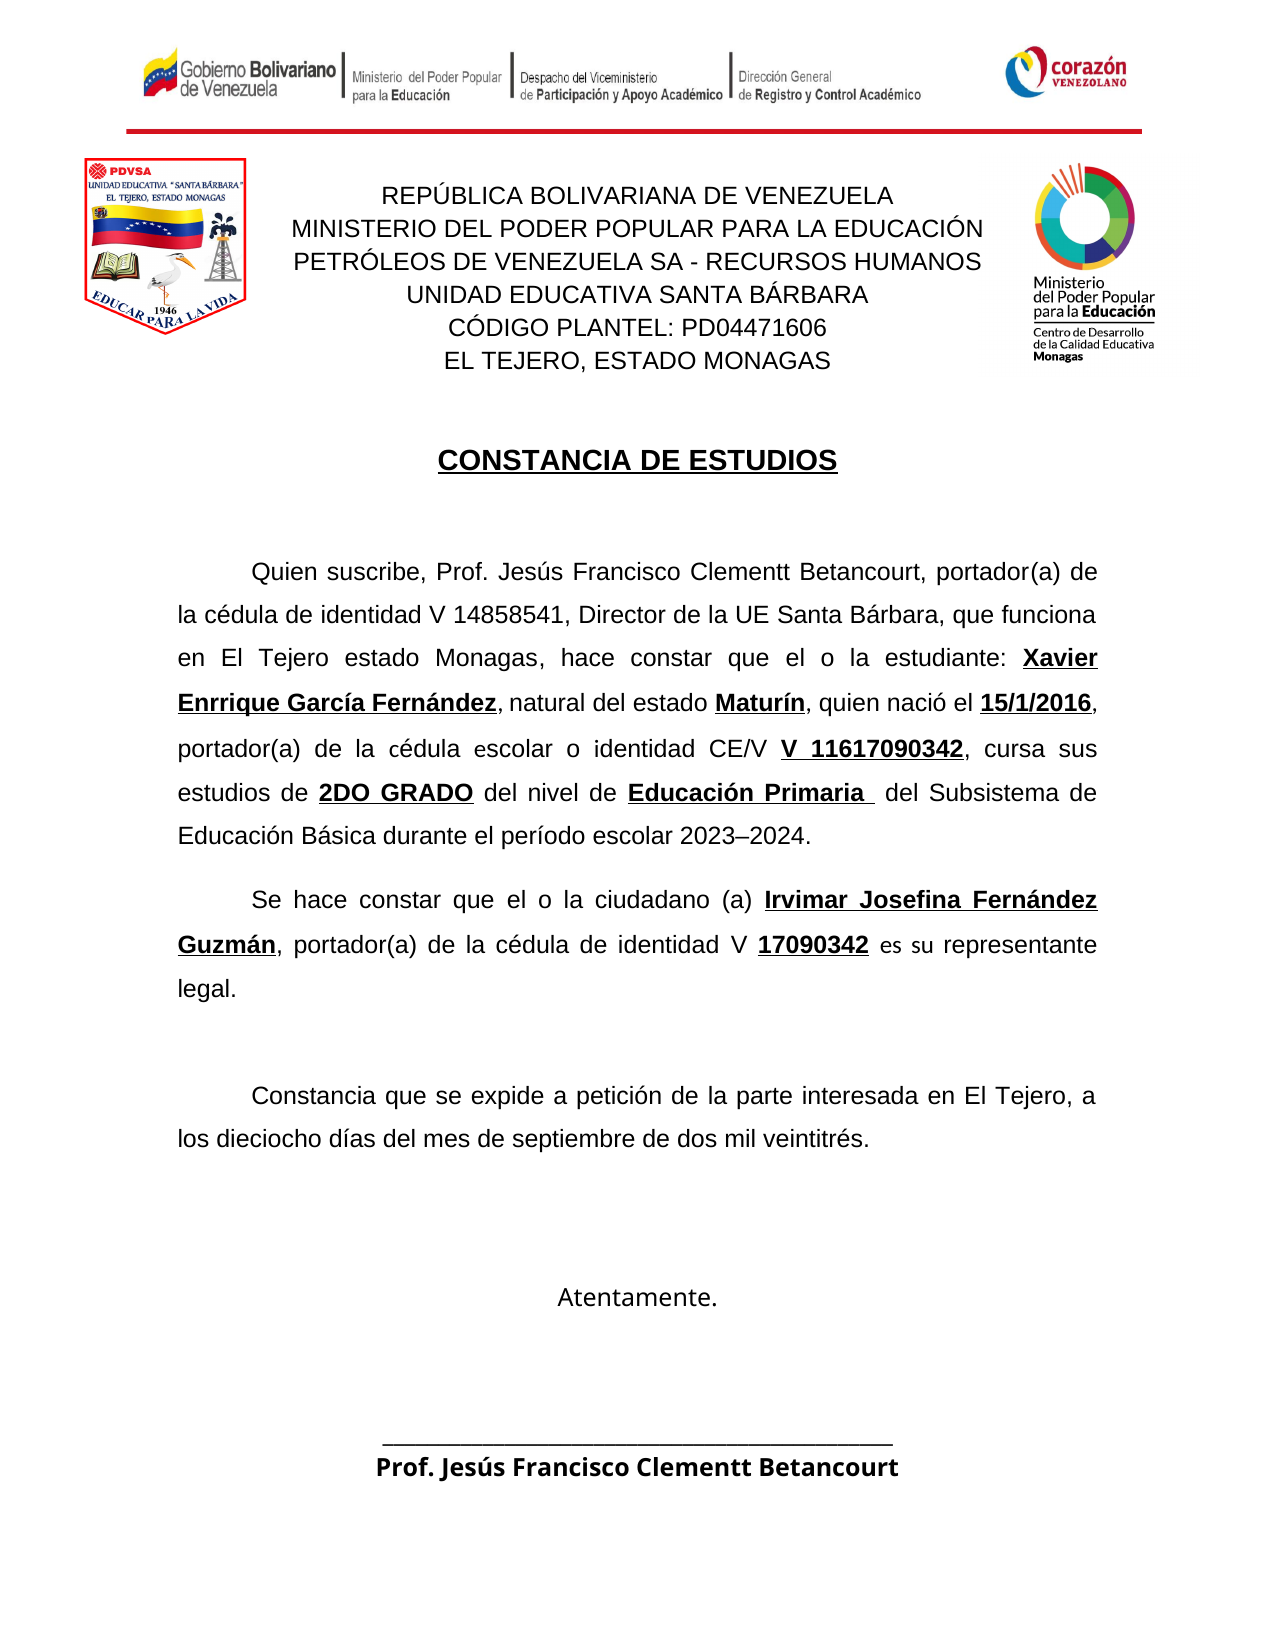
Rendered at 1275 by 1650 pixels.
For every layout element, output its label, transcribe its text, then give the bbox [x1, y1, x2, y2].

text Constancia que se expide a petición de la parte interesada en El Tejero, a los dieciocho días del mes de septiembre de dos mil veintitrés. [177, 1081, 1098, 1153]
text CÓDIGO PLANTEL: PD04471606 [177, 313, 978, 341]
subtitle REPÚBLICA BOLIVARIANA DE VENEZUELA [252, 181, 978, 209]
text EL TEJERO, ESTADO MONAGAS [177, 346, 978, 374]
subtitle PETRÓLEOS DE VENEZUELA SA - RECURSOS HUMANOS [252, 247, 978, 275]
text Se hace constar que el o la ciudadano (a) Irvimar Josefina Fernández Guzmán, portador(a) de la cédula de identidad V 17090342 es su representante legal. [177, 885, 1098, 1002]
text UNIDAD EDUCATIVA SANTA BÁRBARA [252, 280, 978, 308]
subtitle CONSTANCIA DE ESTUDIOS [177, 443, 1098, 476]
picture [978, 153, 1200, 377]
text Quien suscribe, Prof. Jesús Francisco Clementt Betancourt, portador(a) de la cédula de identidad V 14858541, Director de la UE Santa Bárbara, que funciona en El Tejero estado Monagas, hace constar que el o la estudiante: Xavier Enrrique García Fernández, natural del estado Maturín, quien nació el 15/1/2016, portador(a) de la cédula escolar o identidad CE/V V 11617090342, cursa sus estudios de 2DO GRADO del nivel de Educación Primaria del Subsistema de Educación Básica durante el período escolar 2023–2024. [177, 557, 1098, 849]
text ______________________________________________ [177, 1416, 1098, 1450]
picture [126, 11, 1142, 134]
text Prof. Jesús Francisco Clementt Betancourt [177, 1450, 1098, 1484]
subtitle MINISTERIO DEL PODER POPULAR PARA LA EDUCACIÓN [252, 214, 978, 242]
picture [79, 158, 252, 335]
text Atentamente. [177, 1279, 1098, 1313]
